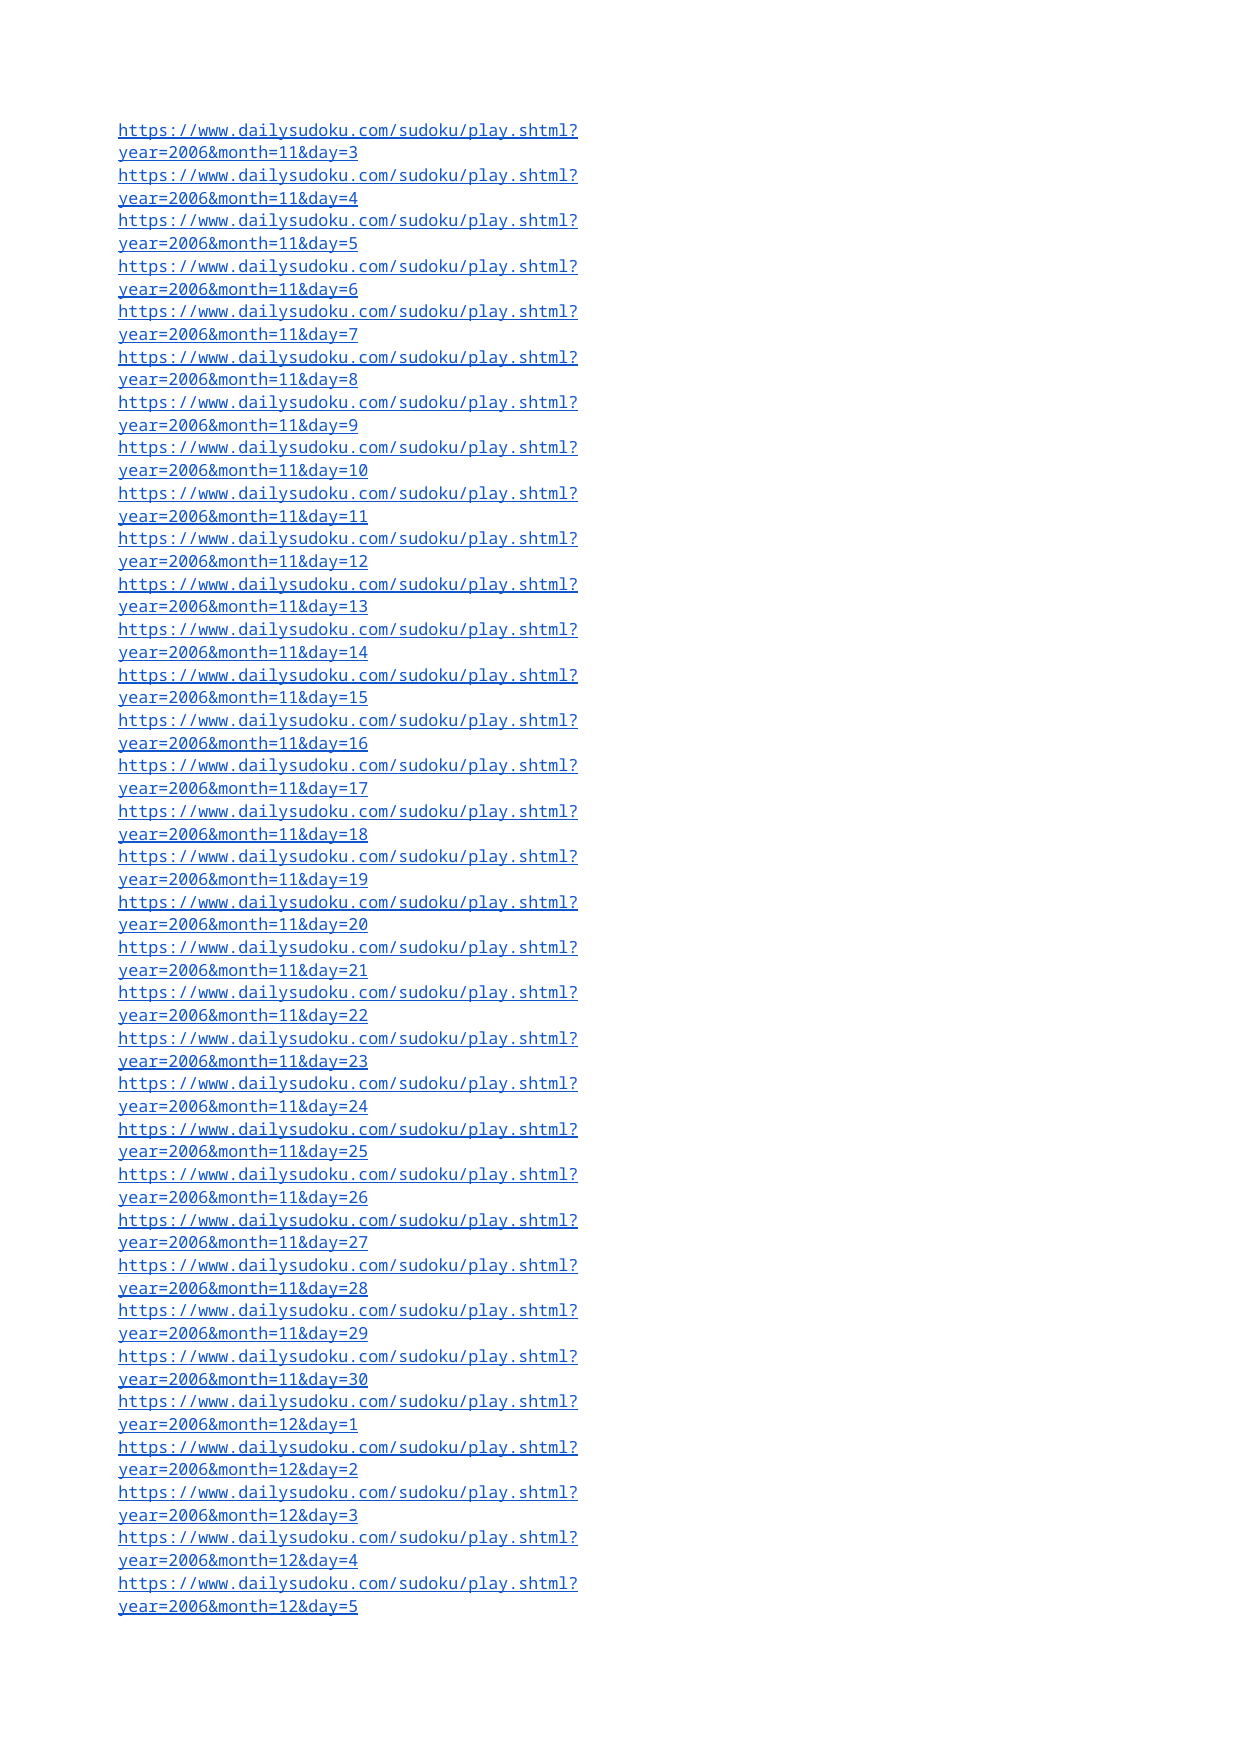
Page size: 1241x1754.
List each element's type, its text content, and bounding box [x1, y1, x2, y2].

table_cell https://www.dailysudoku.com/sudoku/play.shtml?year=2006&month=12&day=2 [118, 1435, 812, 1481]
table_cell https://www.dailysudoku.com/sudoku/play.shtml?year=2006&month=11&day=18 [118, 799, 812, 845]
table_cell https://www.dailysudoku.com/sudoku/play.shtml?year=2006&month=11&day=13 [118, 572, 812, 618]
table_cell https://www.dailysudoku.com/sudoku/play.shtml?year=2006&month=11&day=5 [118, 209, 812, 254]
table_cell https://www.dailysudoku.com/sudoku/play.shtml?year=2006&month=11&day=28 [118, 1254, 812, 1299]
table_cell https://www.dailysudoku.com/sudoku/play.shtml?year=2006&month=11&day=24 [118, 1072, 812, 1117]
table_cell https://www.dailysudoku.com/sudoku/play.shtml?year=2006&month=11&day=12 [118, 527, 812, 572]
table_cell https://www.dailysudoku.com/sudoku/play.shtml?year=2006&month=11&day=30 [118, 1344, 812, 1390]
table_cell https://www.dailysudoku.com/sudoku/play.shtml?year=2006&month=11&day=4 [118, 164, 812, 209]
table_cell https://www.dailysudoku.com/sudoku/play.shtml?year=2006&month=11&day=26 [118, 1163, 812, 1208]
table_cell https://www.dailysudoku.com/sudoku/play.shtml?year=2006&month=11&day=21 [118, 936, 812, 981]
table_cell https://www.dailysudoku.com/sudoku/play.shtml?year=2006&month=11&day=25 [118, 1117, 812, 1163]
table_cell https://www.dailysudoku.com/sudoku/play.shtml?year=2006&month=11&day=17 [118, 754, 812, 799]
table_cell https://www.dailysudoku.com/sudoku/play.shtml?year=2006&month=11&day=29 [118, 1299, 812, 1344]
table_cell https://www.dailysudoku.com/sudoku/play.shtml?year=2006&month=11&day=27 [118, 1208, 812, 1253]
table_cell https://www.dailysudoku.com/sudoku/play.shtml?year=2006&month=11&day=9 [118, 391, 812, 436]
table_cell https://www.dailysudoku.com/sudoku/play.shtml?year=2006&month=12&day=5 [118, 1571, 812, 1617]
table_cell https://www.dailysudoku.com/sudoku/play.shtml?year=2006&month=11&day=3 [118, 118, 812, 163]
table_cell https://www.dailysudoku.com/sudoku/play.shtml?year=2006&month=11&day=7 [118, 300, 812, 345]
table_cell https://www.dailysudoku.com/sudoku/play.shtml?year=2006&month=11&day=14 [118, 618, 812, 663]
table_cell https://www.dailysudoku.com/sudoku/play.shtml?year=2006&month=11&day=6 [118, 254, 812, 300]
table_cell https://www.dailysudoku.com/sudoku/play.shtml?year=2006&month=11&day=15 [118, 663, 812, 708]
table_cell https://www.dailysudoku.com/sudoku/play.shtml?year=2006&month=11&day=23 [118, 1026, 812, 1072]
table_cell https://www.dailysudoku.com/sudoku/play.shtml?year=2006&month=11&day=10 [118, 436, 812, 481]
table_cell https://www.dailysudoku.com/sudoku/play.shtml?year=2006&month=12&day=3 [118, 1481, 812, 1526]
table_cell https://www.dailysudoku.com/sudoku/play.shtml?year=2006&month=11&day=16 [118, 709, 812, 754]
table_cell https://www.dailysudoku.com/sudoku/play.shtml?year=2006&month=12&day=4 [118, 1526, 812, 1571]
table_cell https://www.dailysudoku.com/sudoku/play.shtml?year=2006&month=12&day=1 [118, 1390, 812, 1435]
table_cell https://www.dailysudoku.com/sudoku/play.shtml?year=2006&month=11&day=11 [118, 481, 812, 527]
table_cell https://www.dailysudoku.com/sudoku/play.shtml?year=2006&month=11&day=8 [118, 345, 812, 391]
table_cell https://www.dailysudoku.com/sudoku/play.shtml?year=2006&month=11&day=19 [118, 845, 812, 890]
table_cell https://www.dailysudoku.com/sudoku/play.shtml?year=2006&month=11&day=22 [118, 981, 812, 1026]
table_cell https://www.dailysudoku.com/sudoku/play.shtml?year=2006&month=11&day=20 [118, 890, 812, 936]
